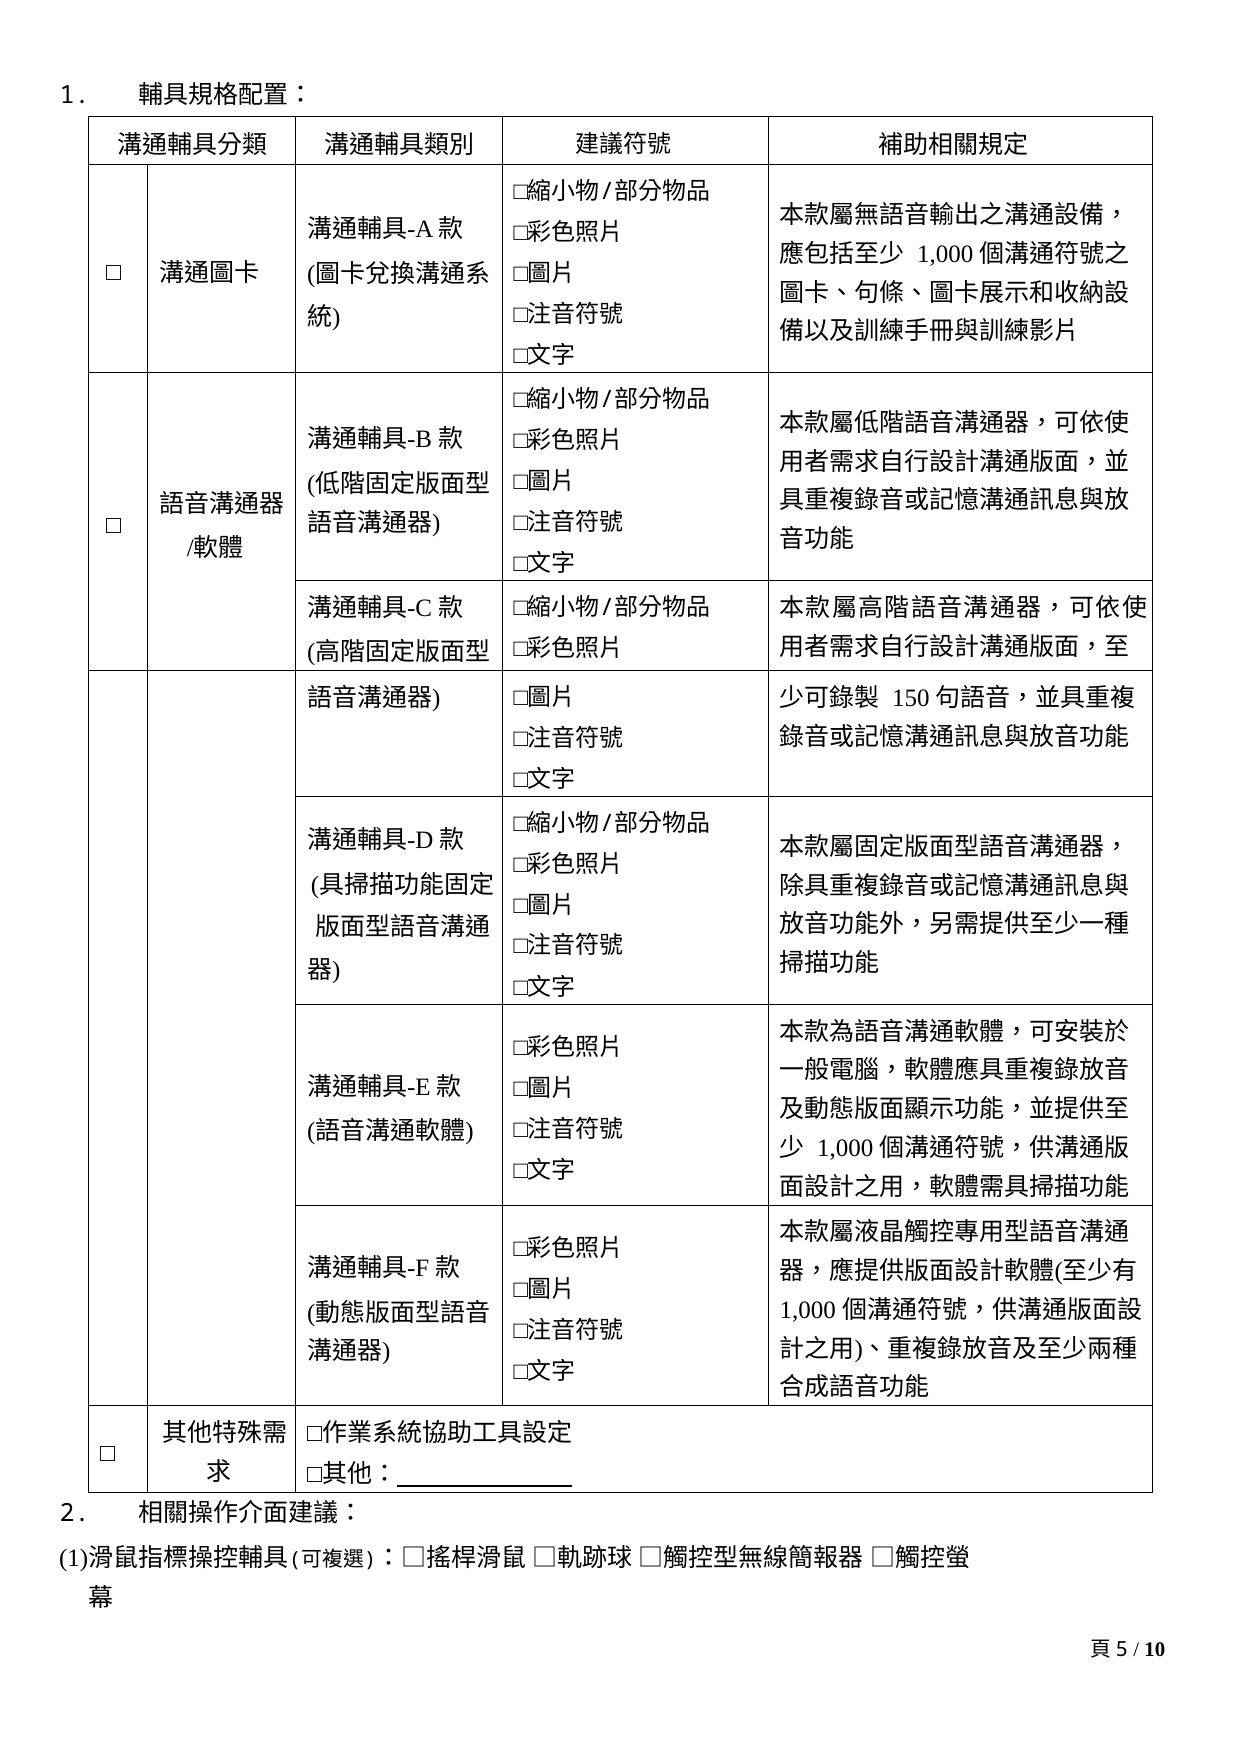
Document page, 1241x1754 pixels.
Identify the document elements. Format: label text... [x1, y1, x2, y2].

table_cell 溝通輔具-C 款 (高階固定版面型 [296, 581, 502, 670]
table_cell 本款為語音溝通軟體，可安裝於一般電腦，軟體應具重複錄放音及動態版面顯示功能，並提供至少 1,000 個溝通符號，供溝通版面設計之用，軟體需具掃描功能 [769, 1005, 1152, 1204]
table_cell [89, 671, 147, 1405]
table_cell □ [89, 1406, 147, 1492]
table_header 溝通輔具類別 [296, 117, 502, 164]
table_cell 語音溝通器) [296, 671, 502, 796]
table_header 建議符號 [503, 117, 768, 164]
table_cell 溝通圖卡 [148, 165, 295, 372]
list 輔具規格配置： [59, 75, 1152, 111]
table_cell □彩色照片 □圖片 □注音符號 □文字 [503, 1206, 768, 1405]
table_cell □縮小物/部分物品 □彩色照片 □圖片 □注音符號 □文字 [503, 797, 768, 1004]
table_cell 溝通輔具-A 款 (圖卡兌換溝通系 統) [296, 165, 502, 372]
table_header 補助相關規定 [769, 117, 1152, 164]
table_cell 其他特殊需求 [148, 1406, 295, 1492]
table_cell 本款屬低階語音溝通器，可依使用者需求自行設計溝通版面，並具重複錄音或記憶溝通訊息與放音功能 [769, 373, 1152, 580]
table_cell 本款屬液晶觸控專用型語音溝通器，應提供版面設計軟體(至少有 1,000 個溝通符號，供溝通版面設計之用)、重複錄放音及至少兩種合成語音功能 [769, 1206, 1152, 1405]
table_cell 本款屬固定版面型語音溝通器，除具重複錄音或記憶溝通訊息與放音功能外，另需提供至少一種掃描功能 [769, 797, 1152, 1004]
table_cell □縮小物/部分物品 □彩色照片 □圖片 □注音符號 □文字 [503, 165, 768, 372]
table_cell [768, 1406, 1152, 1492]
table_cell □ [89, 165, 147, 372]
table_cell 少可錄製 150 句語音，並具重複錄音或記憶溝通訊息與放音功能 [769, 671, 1152, 796]
table_cell 溝通輔具-D 款 (具掃描功能固定版面型語音溝通 器) [296, 797, 502, 1004]
list 相關操作介面建議： [59, 1493, 1152, 1529]
table_cell 溝通輔具-F 款 (動態版面型語音溝通器) [296, 1206, 502, 1405]
table_cell □作業系統協助工具設定 □其他： [296, 1406, 768, 1492]
table_cell □ [89, 373, 147, 670]
table_cell □圖片 □注音符號 □文字 [503, 671, 768, 796]
list 滑鼠指標操控輔具(可複選)：□搖桿滑鼠 □軌跡球 □觸控型無線簡報器 □觸控螢幕 [59, 1537, 991, 1614]
table_cell □彩色照片 □圖片 □注音符號 □文字 [503, 1005, 768, 1204]
table_cell 溝通輔具-B 款 (低階固定版面型語音溝通器) [296, 373, 502, 580]
table_cell 本款屬高階語音溝通器，可依使用者需求自行設計溝通版面，至 [769, 581, 1152, 670]
table_header 溝通輔具分類 [89, 117, 295, 164]
table_cell 語音溝通器 /軟體 [148, 373, 295, 670]
table_cell □縮小物/部分物品 □彩色照片 [503, 581, 768, 670]
table_cell [148, 671, 295, 1405]
table_cell □縮小物/部分物品 □彩色照片 □圖片 □注音符號 □文字 [503, 373, 768, 580]
table_cell 溝通輔具-E 款 (語音溝通軟體) [296, 1005, 502, 1204]
table_cell 本款屬無語音輸出之溝通設備，應包括至少 1,000 個溝通符號之圖卡、句條、圖卡展示和收納設備以及訓練手冊與訓練影片 [769, 165, 1152, 372]
